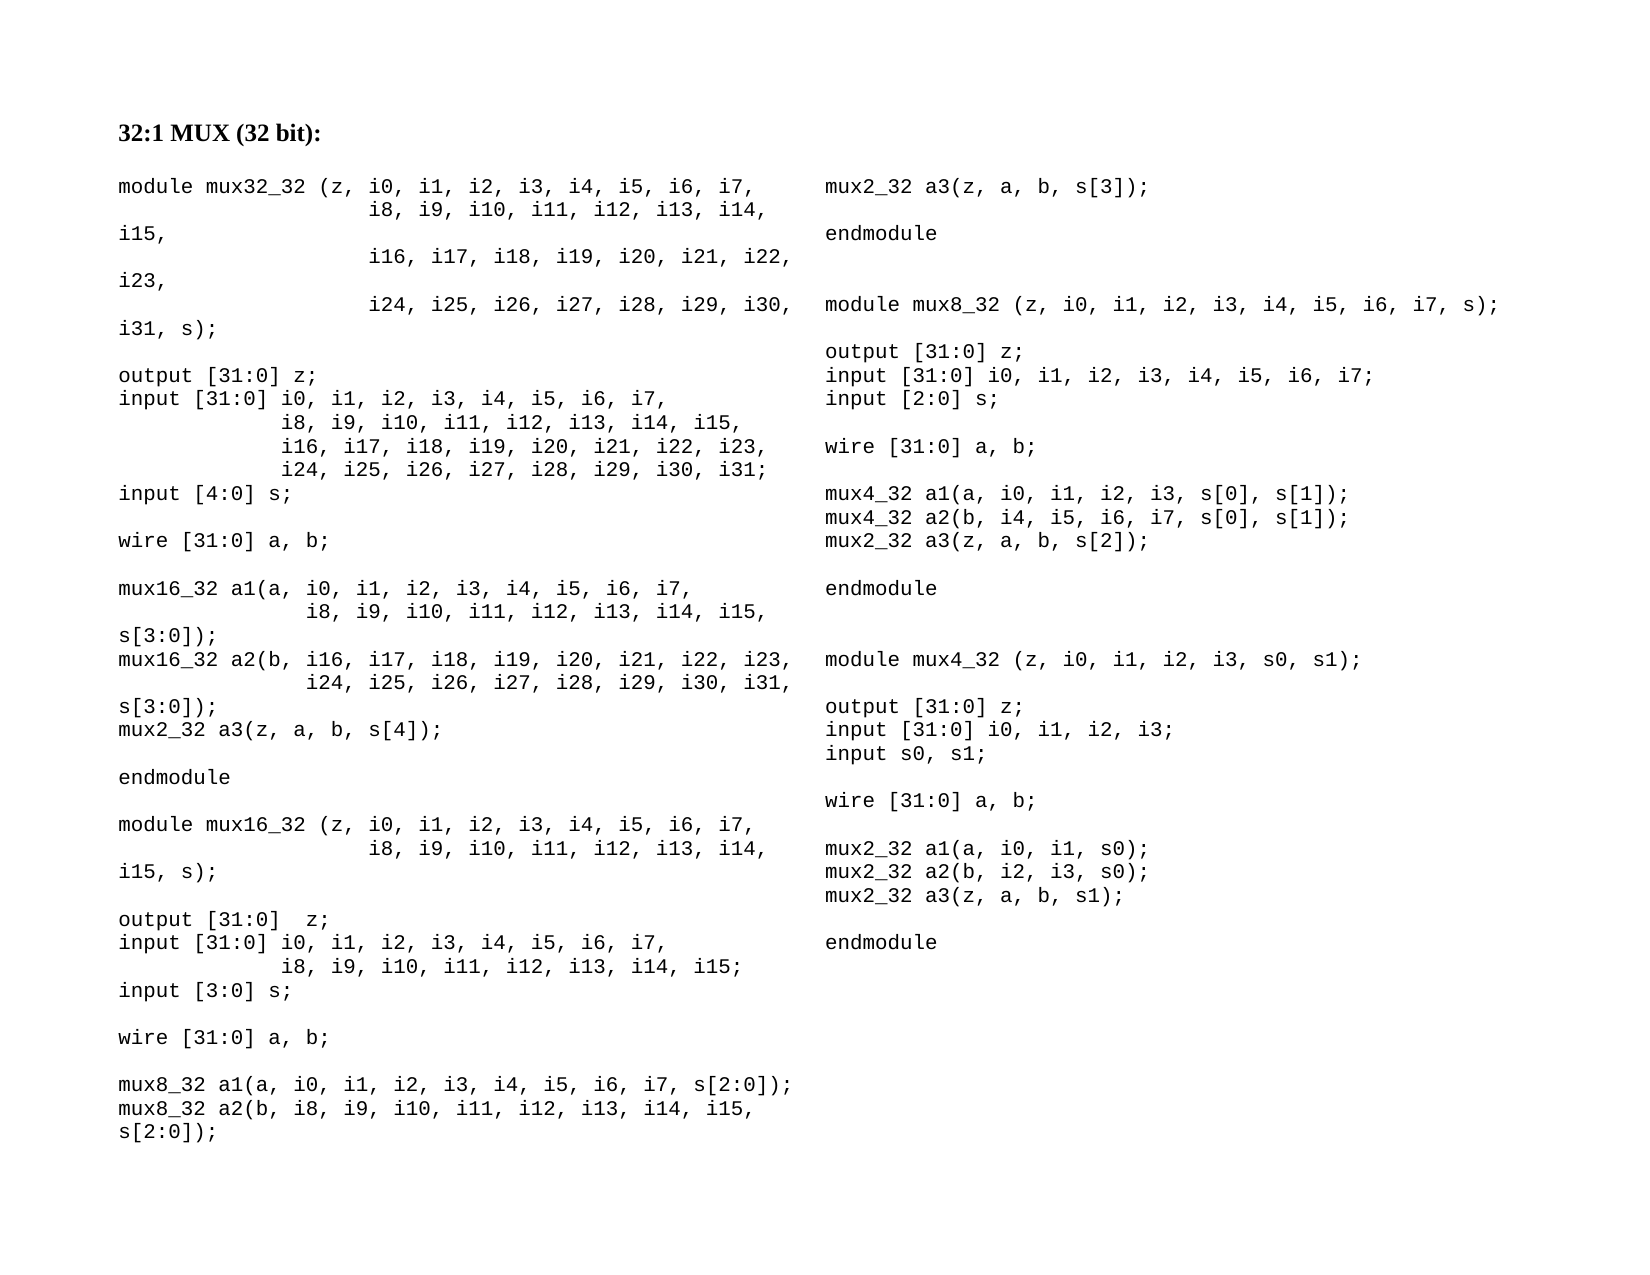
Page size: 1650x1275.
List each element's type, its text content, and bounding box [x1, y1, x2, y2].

text input s0, s1; [825, 743, 1532, 767]
text output [31:0] z; [118, 909, 825, 932]
text input [31:0] i0, i1, i2, i3, i4, i5, i6, i7; [825, 365, 1532, 388]
text wire [31:0] a, b; [118, 530, 825, 554]
text i8, i9, i10, i11, i12, i13, i14, i15, [118, 412, 825, 436]
text 32:1 MUX (32 bit): [118, 118, 1532, 147]
text mux16_32 a2(b, i16, i17, i18, i19, i20, i21, i22, i23, [118, 648, 825, 672]
text i8, i9, i10, i11, i12, i13, i14, i15, s); [118, 838, 825, 885]
text mux8_32 a1(a, i0, i1, i2, i3, i4, i5, i6, i7, s[2:0]); [118, 1074, 825, 1098]
text i16, i17, i18, i19, i20, i21, i22, i23, [118, 436, 825, 459]
text input [2:0] s; [825, 388, 1532, 412]
text i8, i9, i10, i11, i12, i13, i14, i15, s[3:0]); [118, 601, 825, 648]
text i16, i17, i18, i19, i20, i21, i22, i23, [118, 247, 825, 294]
text i8, i9, i10, i11, i12, i13, i14, i15; [118, 956, 825, 979]
text endmodule [825, 578, 1532, 601]
text mux8_32 a2(b, i8, i9, i10, i11, i12, i13, i14, i15, s[2:0]); [118, 1098, 825, 1145]
text module mux4_32 (z, i0, i1, i2, i3, s0, s1); [825, 648, 1532, 672]
text endmodule [825, 932, 1532, 956]
text mux2_32 a2(b, i2, i3, s0); [825, 861, 1532, 885]
text mux16_32 a1(a, i0, i1, i2, i3, i4, i5, i6, i7, [118, 578, 825, 601]
text output [31:0] z; [825, 341, 1532, 365]
text mux4_32 a2(b, i4, i5, i6, i7, s[0], s[1]); [825, 507, 1532, 530]
text i24, i25, i26, i27, i28, i29, i30, i31; [118, 459, 825, 483]
text output [31:0] z; [118, 365, 825, 388]
text wire [31:0] a, b; [825, 436, 1532, 459]
text mux2_32 a3(z, a, b, s[3]); [825, 176, 1532, 199]
text module mux16_32 (z, i0, i1, i2, i3, i4, i5, i6, i7, [118, 814, 825, 838]
text i24, i25, i26, i27, i28, i29, i30, i31, s[3:0]); [118, 672, 825, 719]
text input [31:0] i0, i1, i2, i3; [825, 719, 1532, 743]
text endmodule [118, 767, 825, 790]
text i8, i9, i10, i11, i12, i13, i14, i15, [118, 199, 825, 247]
text output [31:0] z; [825, 696, 1532, 719]
text module mux32_32 (z, i0, i1, i2, i3, i4, i5, i6, i7, [118, 176, 825, 199]
text module mux8_32 (z, i0, i1, i2, i3, i4, i5, i6, i7, s); [825, 294, 1532, 317]
text input [31:0] i0, i1, i2, i3, i4, i5, i6, i7, [118, 388, 825, 412]
text input [3:0] s; [118, 979, 825, 1003]
text input [4:0] s; [118, 483, 825, 507]
text input [31:0] i0, i1, i2, i3, i4, i5, i6, i7, [118, 932, 825, 956]
text mux4_32 a1(a, i0, i1, i2, i3, s[0], s[1]); [825, 483, 1532, 507]
text endmodule [825, 223, 1532, 247]
text mux2_32 a1(a, i0, i1, s0); [825, 838, 1532, 861]
text mux2_32 a3(z, a, b, s[2]); [825, 530, 1532, 554]
text mux2_32 a3(z, a, b, s[4]); [118, 719, 825, 743]
text mux2_32 a3(z, a, b, s1); [825, 885, 1532, 909]
text wire [31:0] a, b; [825, 790, 1532, 814]
text wire [31:0] a, b; [118, 1027, 825, 1051]
text i24, i25, i26, i27, i28, i29, i30, i31, s); [118, 294, 825, 341]
